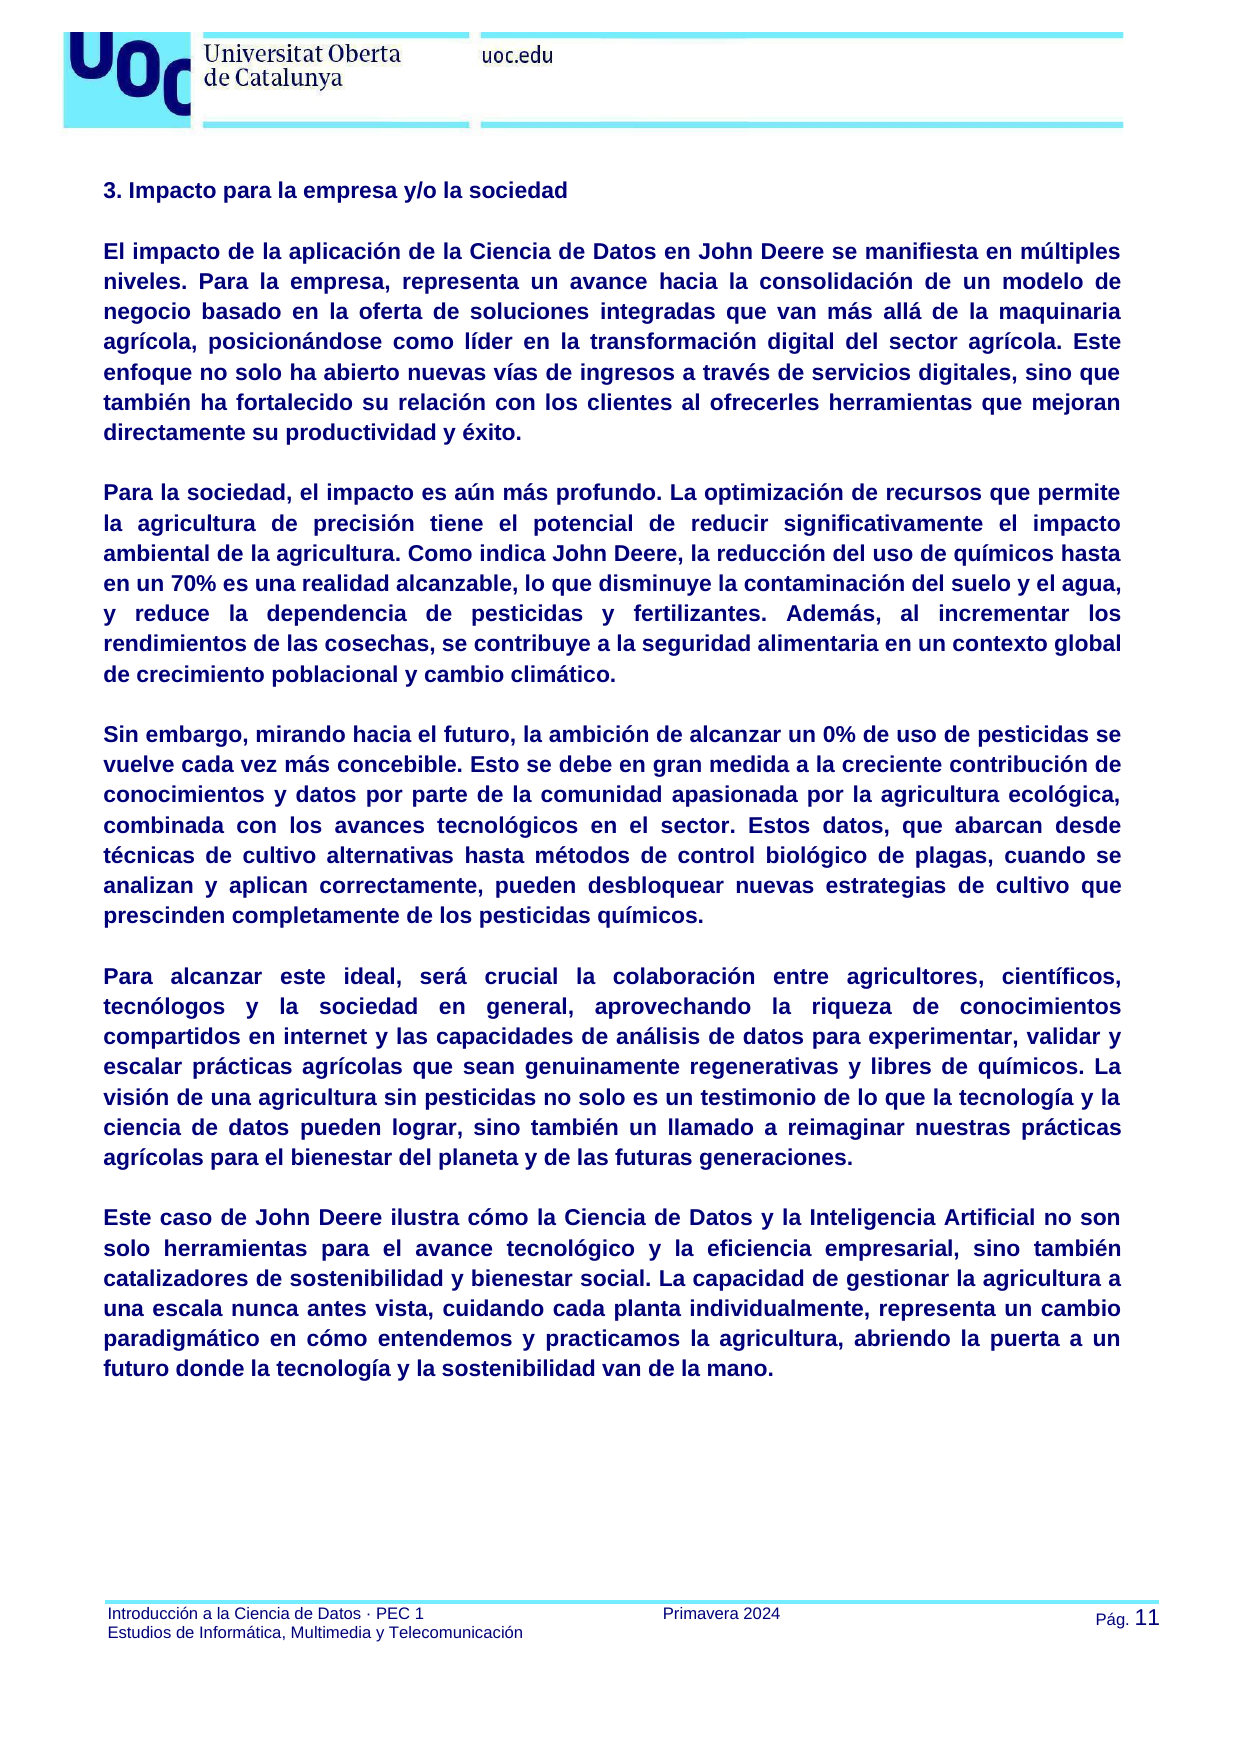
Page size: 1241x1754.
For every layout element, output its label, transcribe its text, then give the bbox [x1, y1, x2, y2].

text Para alcanzar este ideal, será crucial la colaboración entre agricultores, científicos, tecnólogos y la sociedad en general, aprovechando la riqueza de conocimientos compartidos en internet y las capacidades de análisis de datos para experimentar, validar y escalar prácticas agrícolas que sean genuinamente regenerativas y libres de químicos. La visión de una agricultura sin pesticidas no solo es un testimonio de lo que la tecnología y la ciencia de datos pueden lograr, sino también un llamado a reimaginar nuestras prácticas agrícolas para el bienestar del planeta y de las futuras generaciones. [103, 963, 1122, 1170]
picture [57, 32, 92, 136]
text El impacto de la aplicación de la Ciencia de Datos en John Deere se manifiesta en múltiples niveles. Para la empresa, representa un avance hacia la consolidación de un modelo de negocio basado en la oferta de soluciones integradas que van más allá de la maquinaria agrícola, posicionándose como líder en la transformación digital del sector agrícola. Este enfoque no solo ha abierto nuevas vías de ingresos a través de servicios digitales, sino que también ha fortalecido su relación con los clientes al ofrecerles herramientas que mejoran directamente su productividad y éxito. [103, 238, 1122, 445]
text Sin embargo, mirando hacia el futuro, la ambición de alcanzar un 0% de uso de pesticidas se vuelve cada vez más concebible. Esto se debe en gran medida a la creciente contribución de conocimientos y datos por parte de la comunidad apasionada por la agricultura ecológica, combinada con los avances tecnológicos en el sector. Estos datos, que abarcan desde técnicas de cultivo alternativas hasta métodos de control biológico de plagas, cuando se analizan y aplican correctamente, pueden desbloquear nuevas estrategias de cultivo que prescinden completamente de los pesticidas químicos. [103, 721, 1122, 929]
text 3. Impacto para la empresa y/o la sociedad [103, 71, 1122, 204]
text Este caso de John Deere ilustra cómo la Ciencia de Datos y la Inteligencia Artificial no son solo herramientas para el avance tecnológico y la eficiencia empresarial, sino también catalizadores de sostenibilidad y bienestar social. La capacidad de gestionar la agricultura a una escala nunca antes vista, cuidando cada planta individualmente, representa un cambio paradigmático en cómo entendemos y practicamos la agricultura, abriendo la puerta a un futuro donde la tecnología y la sostenibilidad van de la mano. [103, 1204, 1122, 1382]
text Para la sociedad, el impacto es aún más profundo. La optimización de recursos que permite la agricultura de precisión tiene el potencial de reducir significativamente el impacto ambiental de la agricultura. Como indica John Deere, la reducción del uso de químicos hasta en un 70% es una realidad alcanzable, lo que disminuye la contaminación del suelo y el agua, y reduce la dependencia de pesticidas y fertilizantes. Además, al incrementar los rendimientos de las cosechas, se contribuye a la seguridad alimentaria en un contexto global de crecimiento poblacional y cambio climático. [103, 479, 1122, 687]
